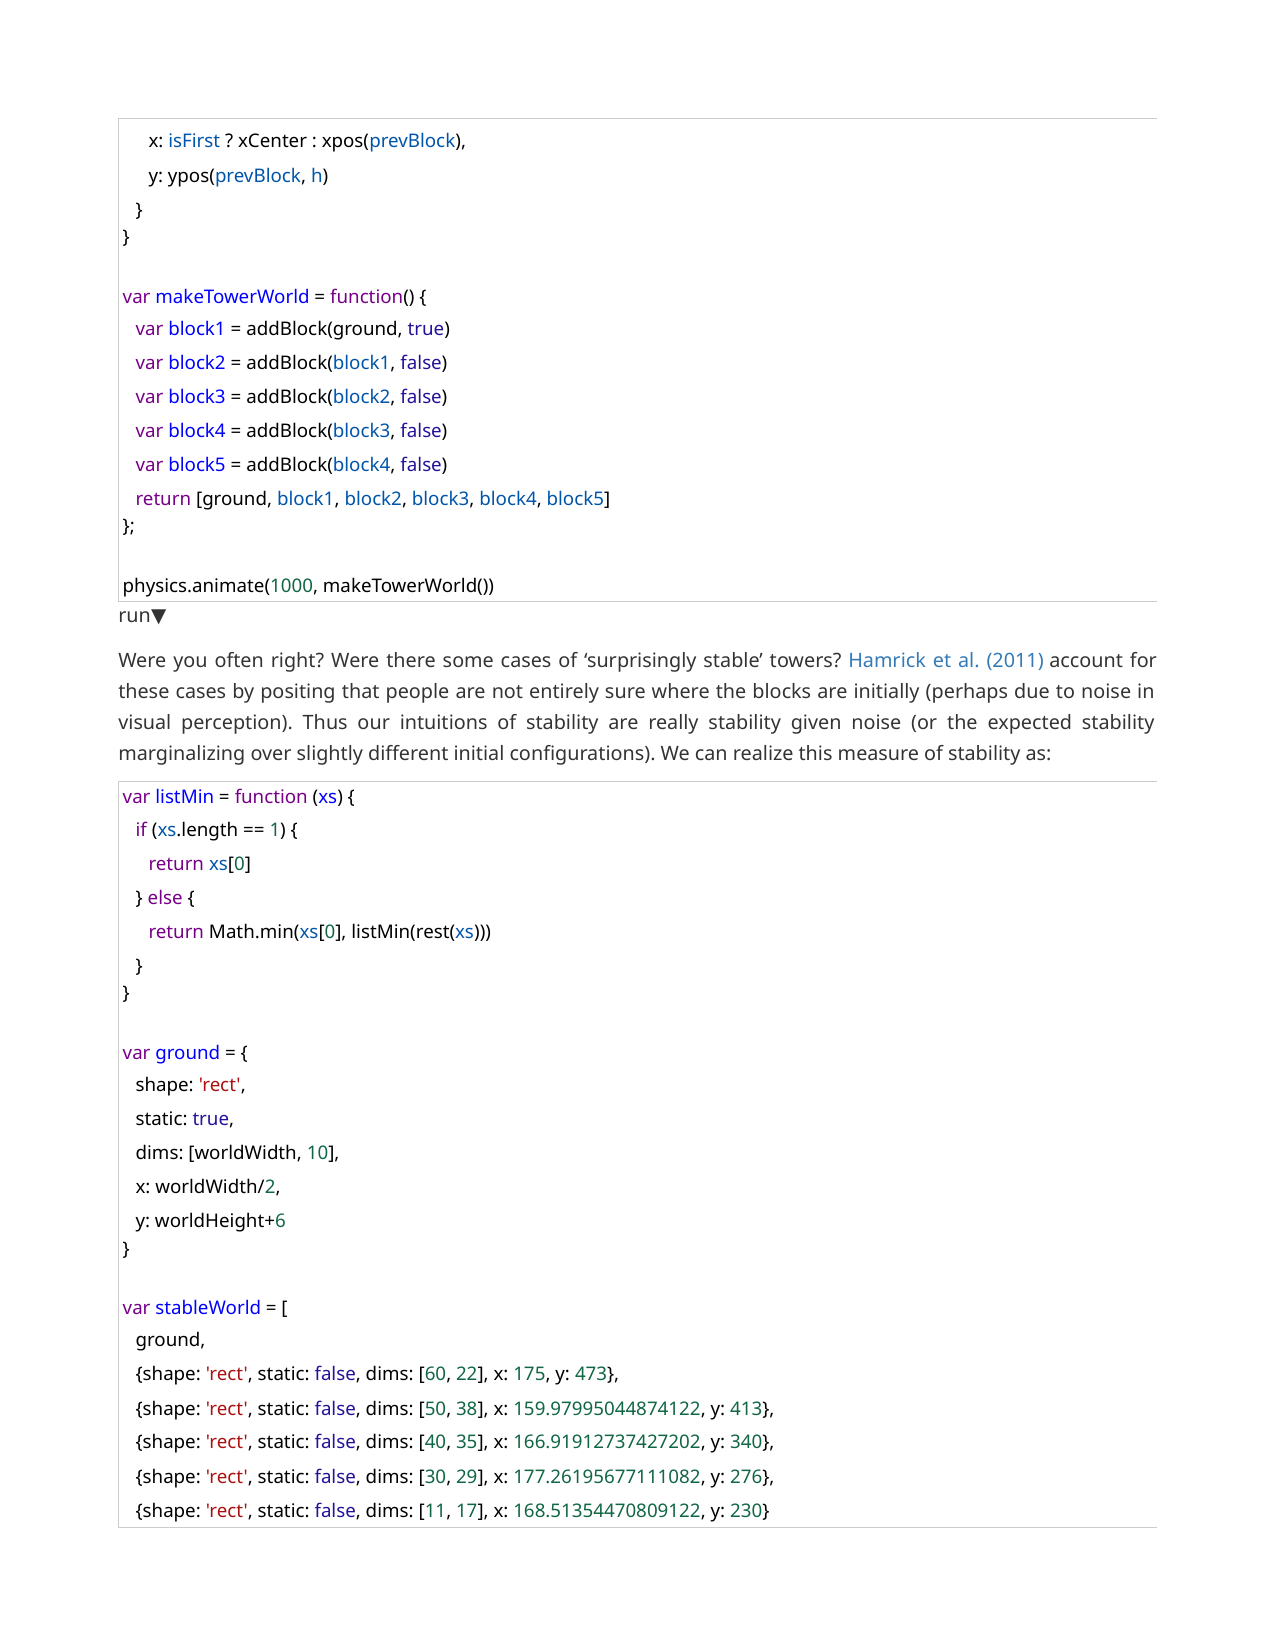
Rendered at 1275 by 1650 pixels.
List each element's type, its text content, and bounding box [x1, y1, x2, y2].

text } [119, 220, 1157, 246]
text return xs[0] [119, 840, 1157, 874]
text {shape: 'rect', static: false, dims: [30, 29], x: 177.26195677111082, y: 276}, [119, 1453, 1157, 1487]
text {shape: 'rect', static: false, dims: [11, 17], x: 168.51354470809122, y: 230} [119, 1487, 1157, 1527]
text dims: [worldWidth, 10], [119, 1130, 1157, 1164]
text var block4 = addBlock(block3, false) [119, 408, 1157, 442]
text ground, [119, 1317, 1157, 1351]
text var block3 = addBlock(block2, false) [119, 373, 1157, 408]
text physics.animate(1000, makeTowerWorld()) [119, 569, 1157, 601]
text ​ [119, 1002, 1157, 1036]
text var block5 = addBlock(block4, false) [119, 442, 1157, 476]
text if (xs.length == 1) { [119, 806, 1157, 840]
text var ground = { [119, 1036, 1157, 1062]
text return [ground, block1, block2, block3, block4, block5] [119, 476, 1157, 510]
text } [119, 1232, 1157, 1257]
text var block1 = addBlock(ground, true) [119, 305, 1157, 339]
text ​ [119, 535, 1157, 569]
text run▼ [118, 602, 1157, 628]
text var block2 = addBlock(block1, false) [119, 339, 1157, 373]
text y: worldHeight+6 [119, 1198, 1157, 1232]
text var stableWorld = [ [119, 1291, 1157, 1317]
text y: ypos(prevBlock, h) [119, 152, 1157, 186]
text static: true, [119, 1096, 1157, 1130]
text }; [119, 510, 1157, 535]
text } [119, 976, 1157, 1002]
text {shape: 'rect', static: false, dims: [40, 35], x: 166.91912737427202, y: 340}, [119, 1419, 1157, 1453]
text Were you often right? Were there some cases of ‘surprisingly stable’ towers? Hamrick et al. (2011) account for these cases by positing that people are not entirely sure where the blocks are initially (perhaps due to noise in visual perception). Thus our intuitions of stability are really stability given noise (or the expected stability marginalizing over slightly different initial configurations). We can realize this measure of stability as: [118, 646, 1157, 766]
text } [119, 942, 1157, 976]
text ​ [119, 1257, 1157, 1291]
text } else { [119, 874, 1157, 908]
text x: isFirst ? xCenter : xpos(prevBlock), [119, 119, 1157, 152]
text ​ [119, 246, 1157, 280]
text var listMin = function (xs) { [119, 782, 1157, 806]
text return Math.min(xs[0], listMin(rest(xs))) [119, 908, 1157, 942]
text {shape: 'rect', static: false, dims: [60, 22], x: 175, y: 473}, [119, 1351, 1157, 1385]
text {shape: 'rect', static: false, dims: [50, 38], x: 159.97995044874122, y: 413}, [119, 1385, 1157, 1419]
text } [119, 186, 1157, 220]
text x: worldWidth/2, [119, 1164, 1157, 1198]
text shape: 'rect', [119, 1062, 1157, 1096]
text var makeTowerWorld = function() { [119, 280, 1157, 305]
